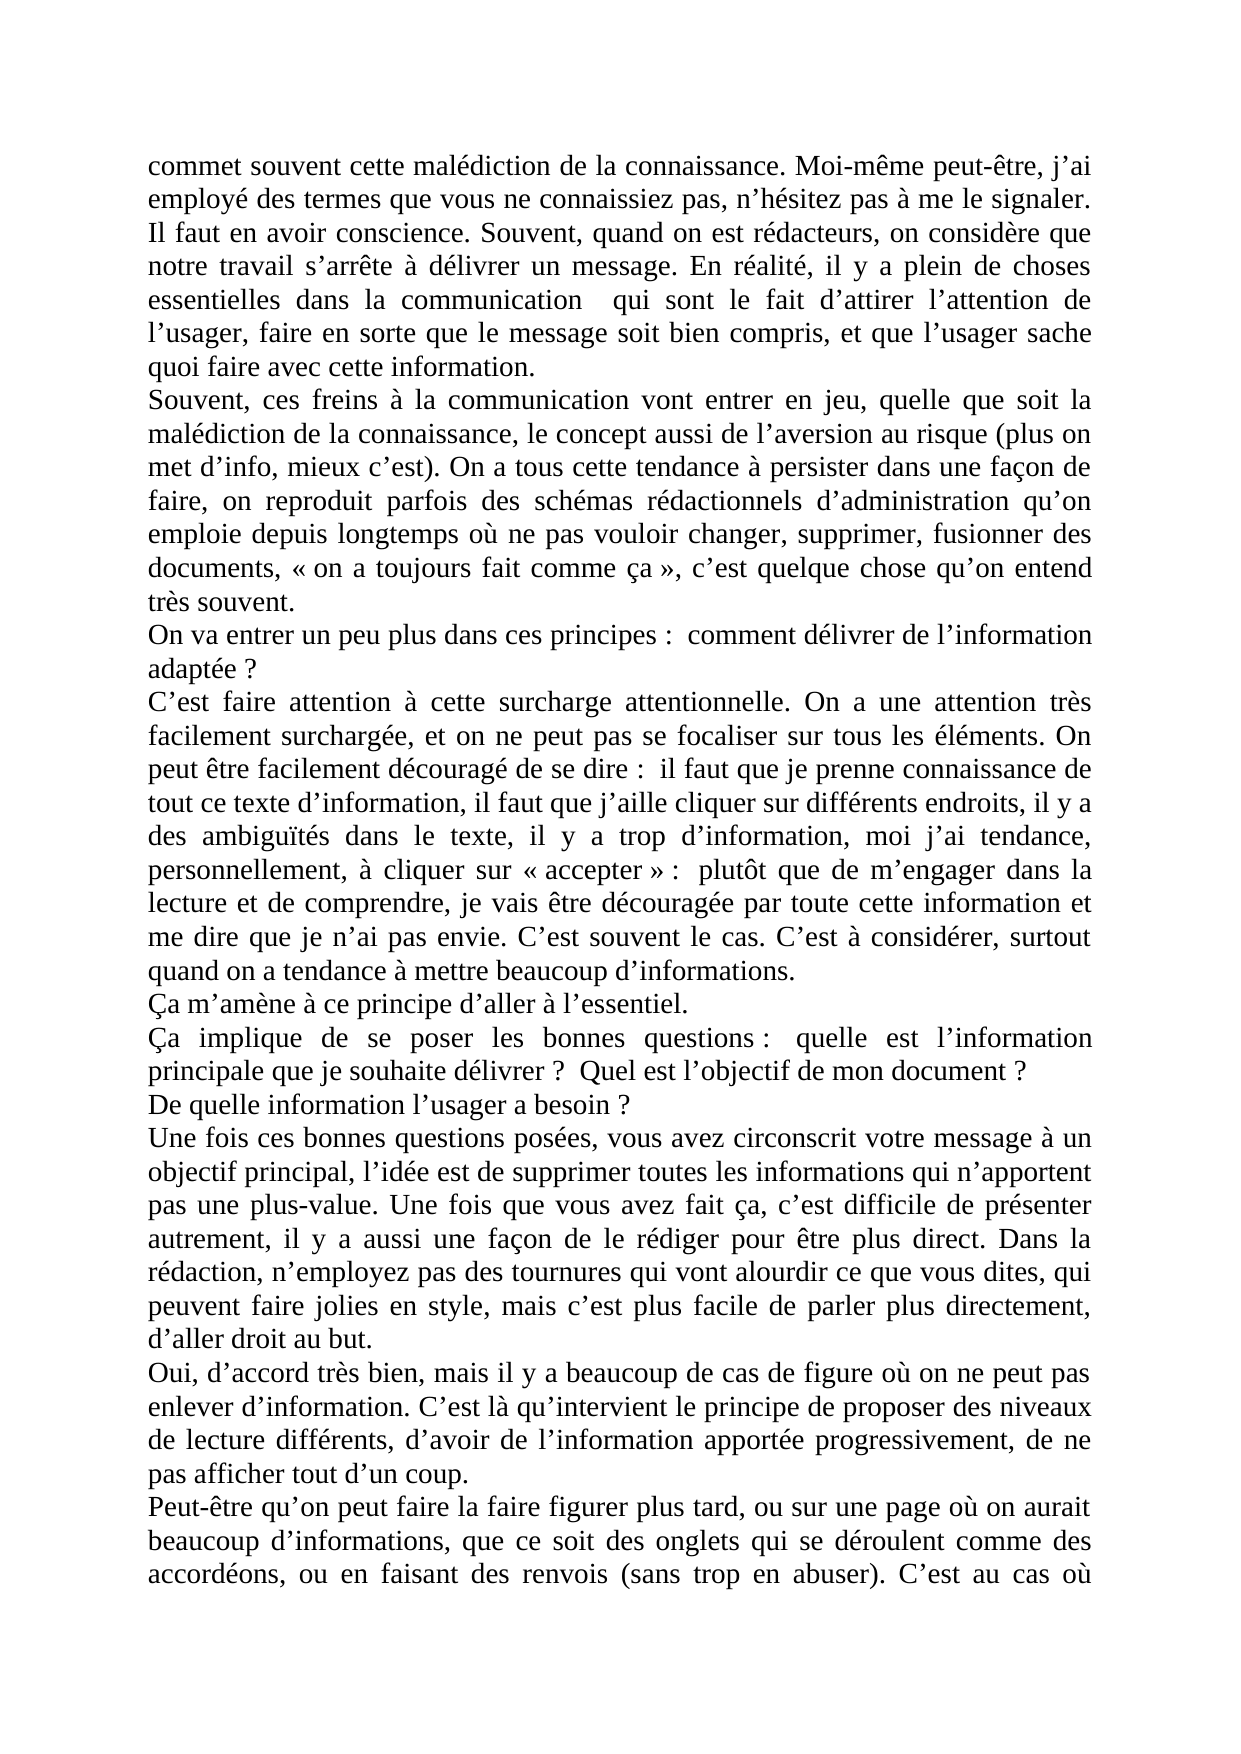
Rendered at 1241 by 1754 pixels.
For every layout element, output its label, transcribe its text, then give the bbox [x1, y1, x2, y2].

text Oui, d’accord très bien, mais il y a beaucoup de cas de figure où on ne peut pas enlever d’information. C’est là qu’intervient le principe de proposer des niveaux de lecture différents, d’avoir de l’information apportée progressivement, de ne pas afficher tout d’un coup. [148, 1355, 1093, 1489]
text Ça m’amène à ce principe d’aller à l’essentiel. [148, 986, 1093, 1020]
text commet souvent cette malédiction de la connaissance. Moi-même peut-être, j’ai employé des termes que vous ne connaissiez pas, n’hésitez pas à me le signaler. Il faut en avoir conscience. Souvent, quand on est rédacteurs, on considère que notre travail s’arrête à délivrer un message. En réalité, il y a plein de choses essentielles dans la communication qui sont le fait d’attirer l’attention de l’usager, faire en sorte que le message soit bien compris, et que l’usager sache quoi faire avec cette information. [148, 148, 1093, 382]
text Ça implique de se poser les bonnes questions : quelle est l’information principale que je souhaite délivrer ? Quel est l’objectif de mon document ? [148, 1020, 1093, 1087]
text Peut-être qu’on peut faire la faire figurer plus tard, ou sur une page où on aurait beaucoup d’informations, que ce soit des onglets qui se déroulent comme des accordéons, ou en faisant des renvois (sans trop en abuser). C’est au cas où [148, 1489, 1093, 1590]
text On va entrer un peu plus dans ces principes : comment délivrer de l’information adaptée ? [148, 617, 1093, 684]
text Souvent, ces freins à la communication vont entrer en jeu, quelle que soit la malédiction de la connaissance, le concept aussi de l’aversion au risque (plus on met d’info, mieux c’est). On a tous cette tendance à persister dans une façon de faire, on reproduit parfois des schémas rédactionnels d’administration qu’on emploie depuis longtemps où ne pas vouloir changer, supprimer, fusionner des documents, « on a toujours fait comme ça », c’est quelque chose qu’on entend très souvent. [148, 382, 1093, 617]
text Une fois ces bonnes questions posées, vous avez circonscrit votre message à un objectif principal, l’idée est de supprimer toutes les informations qui n’apportent pas une plus-value. Une fois que vous avez fait ça, c’est difficile de présenter autrement, il y a aussi une façon de le rédiger pour être plus direct. Dans la rédaction, n’employez pas des tournures qui vont alourdir ce que vous dites, qui peuvent faire jolies en style, mais c’est plus facile de parler plus directement, d’aller droit au but. [148, 1120, 1093, 1355]
text C’est faire attention à cette surcharge attentionnelle. On a une attention très facilement surchargée, et on ne peut pas se focaliser sur tous les éléments. On peut être facilement découragé de se dire : il faut que je prenne connaissance de tout ce texte d’information, il faut que j’aille cliquer sur différents endroits, il y a des ambiguïtés dans le texte, il y a trop d’information, moi j’ai tendance, personnellement, à cliquer sur « accepter » : plutôt que de m’engager dans la lecture et de comprendre, je vais être découragée par toute cette information et me dire que je n’ai pas envie. C’est souvent le cas. C’est à considérer, surtout quand on a tendance à mettre beaucoup d’informations. [148, 684, 1093, 986]
text De quelle information l’usager a besoin ? [148, 1087, 1093, 1120]
